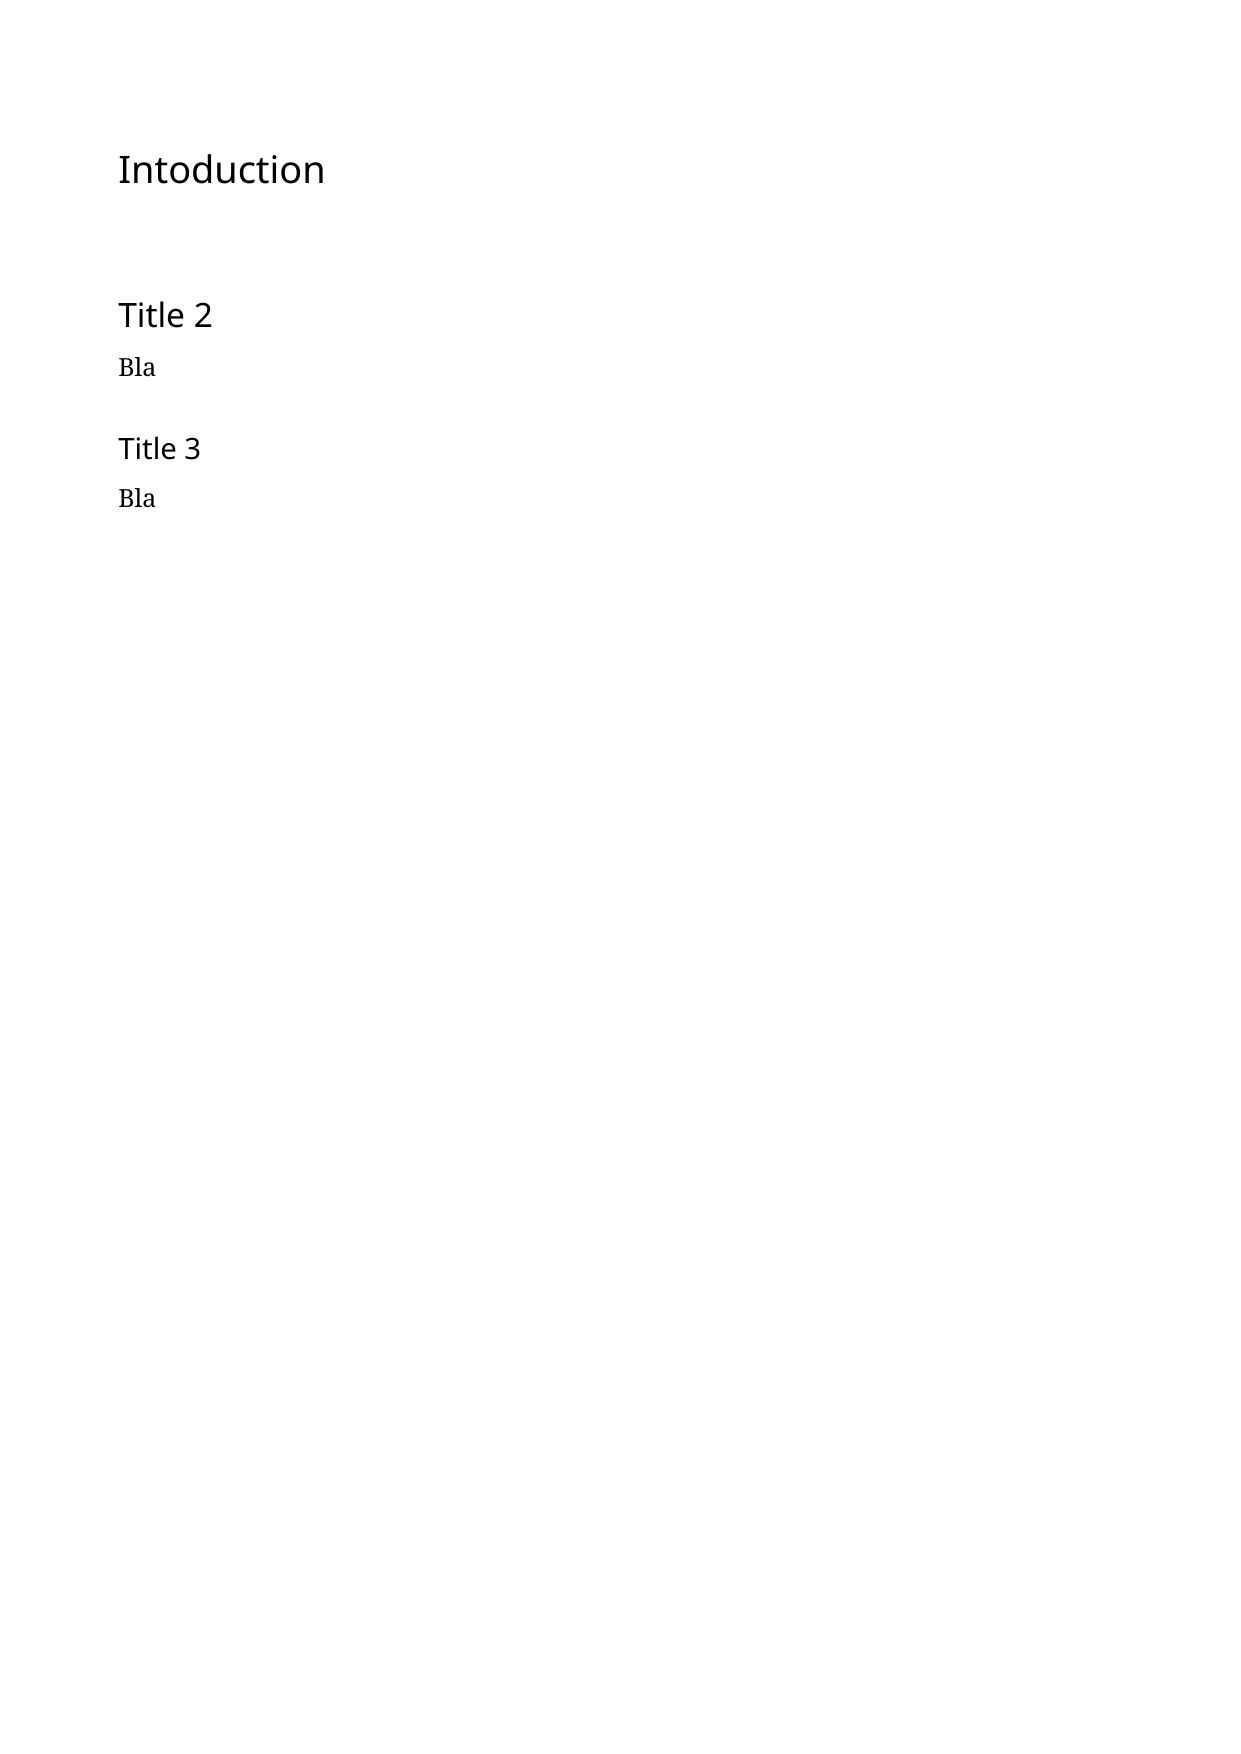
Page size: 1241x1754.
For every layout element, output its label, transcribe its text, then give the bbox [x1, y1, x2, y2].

text Bla [118, 481, 1122, 514]
subtitle Title 2 [118, 292, 1122, 337]
subtitle Intoduction [118, 143, 1122, 195]
subtitle Title 3 [118, 428, 1122, 468]
text Bla [118, 350, 1122, 384]
